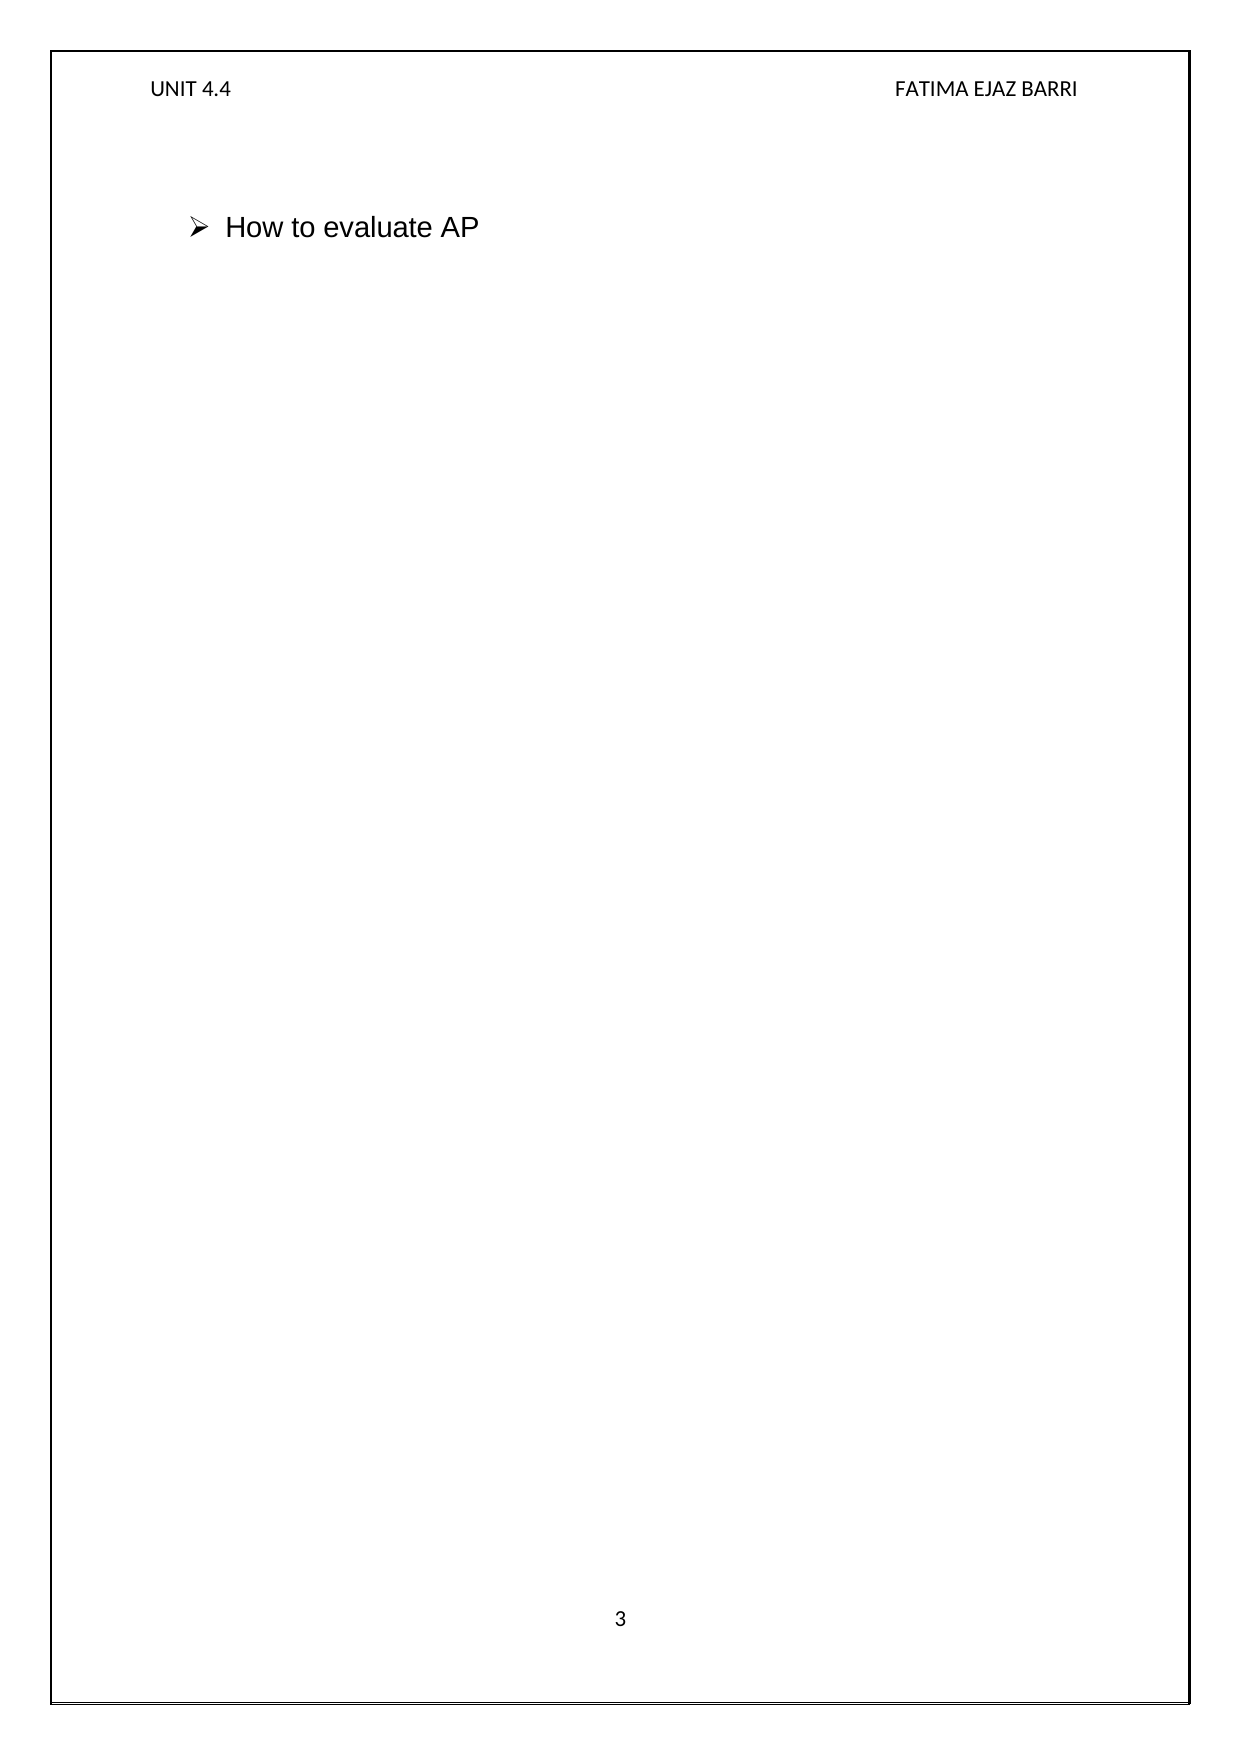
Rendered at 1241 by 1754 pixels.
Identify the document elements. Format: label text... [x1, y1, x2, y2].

list How to evaluate AP [188, 210, 1090, 244]
